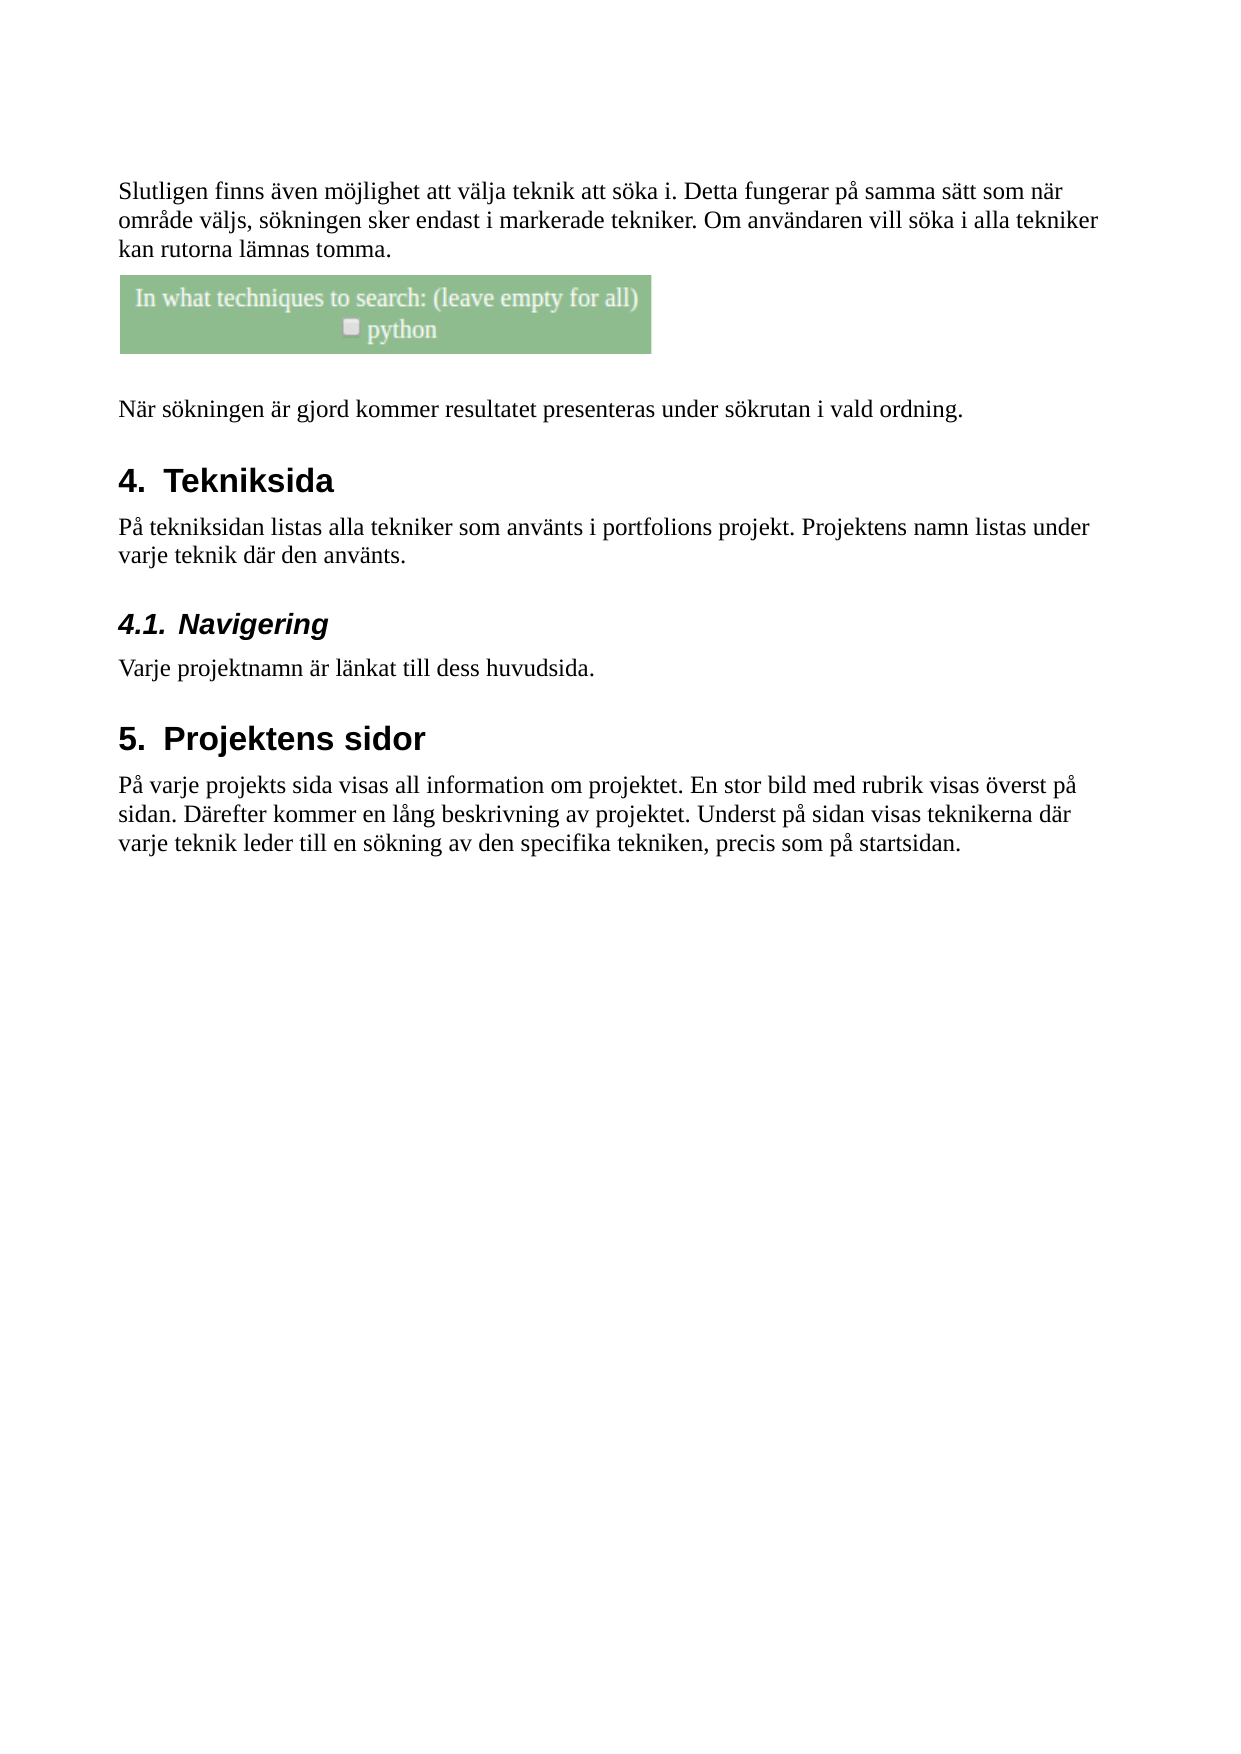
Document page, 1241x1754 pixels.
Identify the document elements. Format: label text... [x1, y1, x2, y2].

subtitle Navigering [118, 607, 1122, 640]
subtitle Tekniksida [118, 461, 1122, 499]
text På tekniksidan listas alla tekniker som använts i portfolions projekt. Projektens namn listas under varje teknik där den använts. [118, 512, 1122, 569]
text På varje projekts sida visas all information om projektet. En stor bild med rubrik visas överst på sidan. Därefter kommer en lång beskrivning av projektet. Underst på sidan visas teknikerna där varje teknik leder till en sökning av den specifika tekniken, precis som på startsidan. [118, 770, 1122, 857]
text När sökningen är gjord kommer resultatet presenteras under sökrutan i vald ordning. [118, 394, 1122, 423]
picture [120, 275, 652, 354]
text Slutligen finns även möjlighet att välja teknik att söka i. Detta fungerar på samma sätt som när område väljs, sökningen sker endast i markerade tekniker. Om användaren vill söka i alla tekniker kan rutorna lämnas tomma. [118, 176, 1122, 263]
text Varje projektnamn är länkat till dess huvudsida. [118, 653, 1122, 682]
subtitle Projektens sidor [118, 719, 1122, 758]
